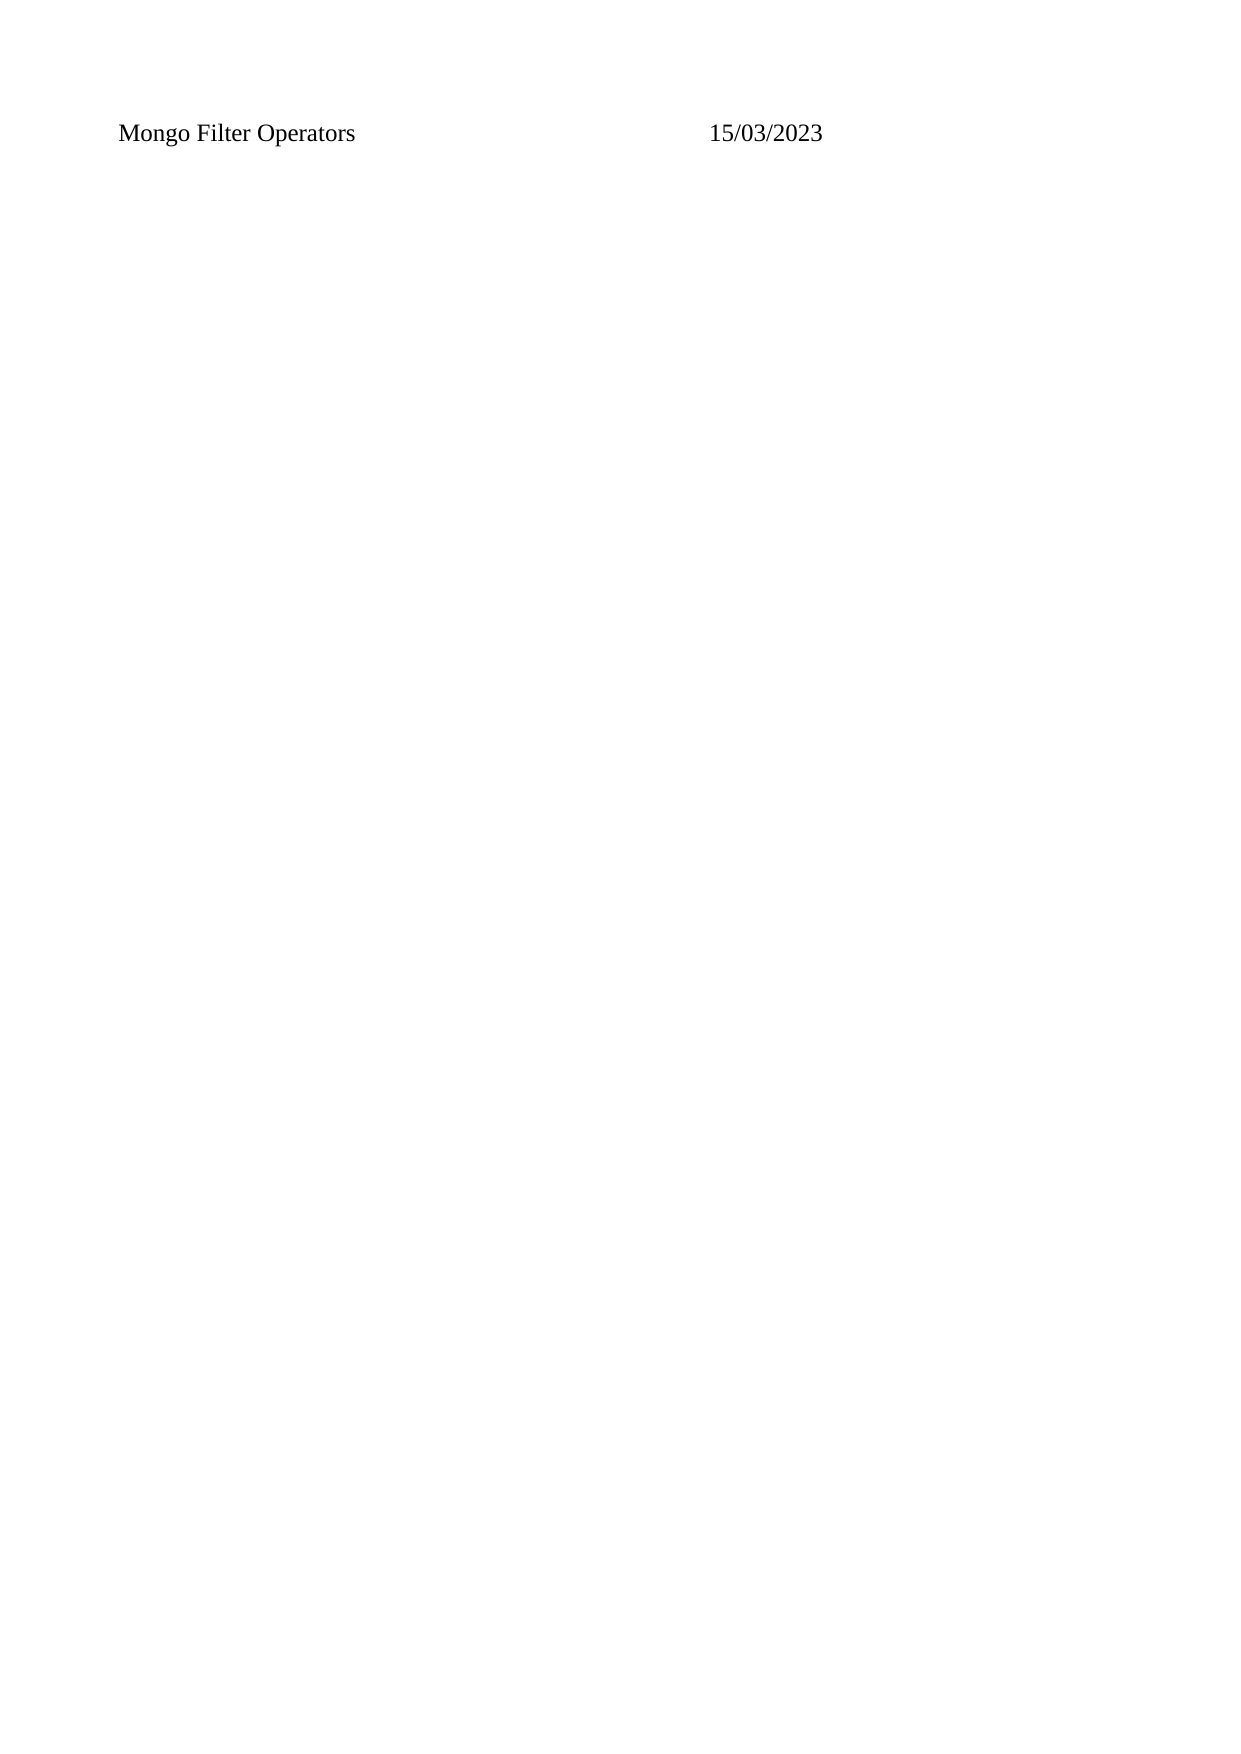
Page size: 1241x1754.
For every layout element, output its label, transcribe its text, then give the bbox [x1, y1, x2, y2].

text Mongo Filter Operators 15/03/2023 [118, 118, 1122, 147]
